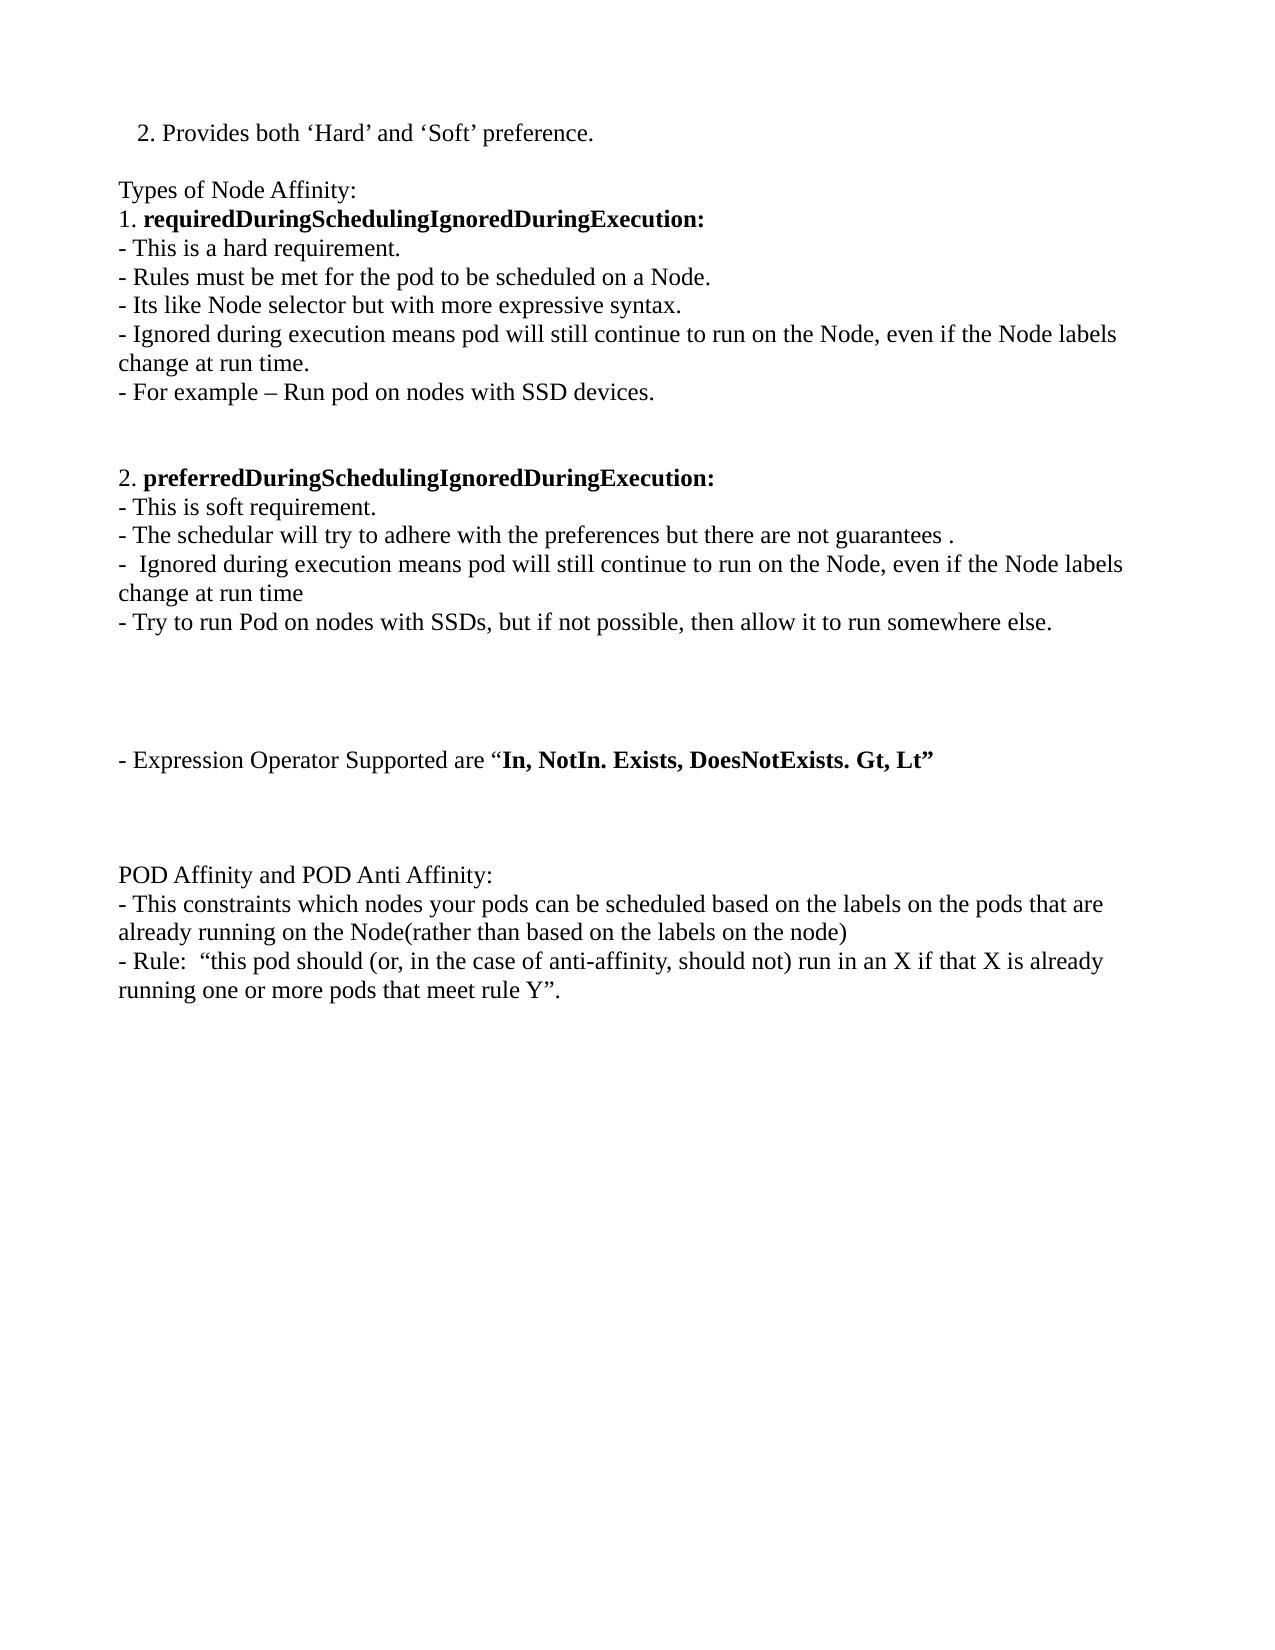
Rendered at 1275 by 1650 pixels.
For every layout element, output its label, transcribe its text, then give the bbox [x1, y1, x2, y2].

text - The schedular will try to adhere with the preferences but there are not guarantees . [118, 521, 1157, 549]
text - Try to run Pod on nodes with SSDs, but if not possible, then allow it to run somewhere else. [118, 607, 1157, 636]
text - Expression Operator Supported are “In, NotIn. Exists, DoesNotExists. Gt, Lt” [118, 745, 1157, 774]
text POD Affinity and POD Anti Affinity: [118, 860, 1157, 889]
text - This is soft requirement. [118, 492, 1157, 521]
text - Ignored during execution means pod will still continue to run on the Node, even if the Node labels change at run time [118, 549, 1157, 607]
text - Rule: “this pod should (or, in the case of anti-affinity, should not) run in an X if that X is already running one or more pods that meet rule Y”. [118, 946, 1157, 1004]
text - Ignored during execution means pod will still continue to run on the Node, even if the Node labels change at run time. [118, 319, 1157, 377]
text 1. requiredDuringSchedulingIgnoredDuringExecution: [118, 204, 1157, 233]
text - Its like Node selector but with more expressive syntax. [118, 291, 1157, 319]
text - For example – Run pod on nodes with SSD devices. [118, 377, 1157, 406]
text - This constraints which nodes your pods can be scheduled based on the labels on the pods that are already running on the Node(rather than based on the labels on the node) [118, 889, 1157, 946]
text Types of Node Affinity: [118, 176, 1157, 204]
text - This is a hard requirement. [118, 233, 1157, 262]
text 2. preferredDuringSchedulingIgnoredDuringExecution: [118, 463, 1157, 492]
text 2. Provides both ‘Hard’ and ‘Soft’ preference. [118, 118, 1157, 147]
text - Rules must be met for the pod to be scheduled on a Node. [118, 262, 1157, 291]
